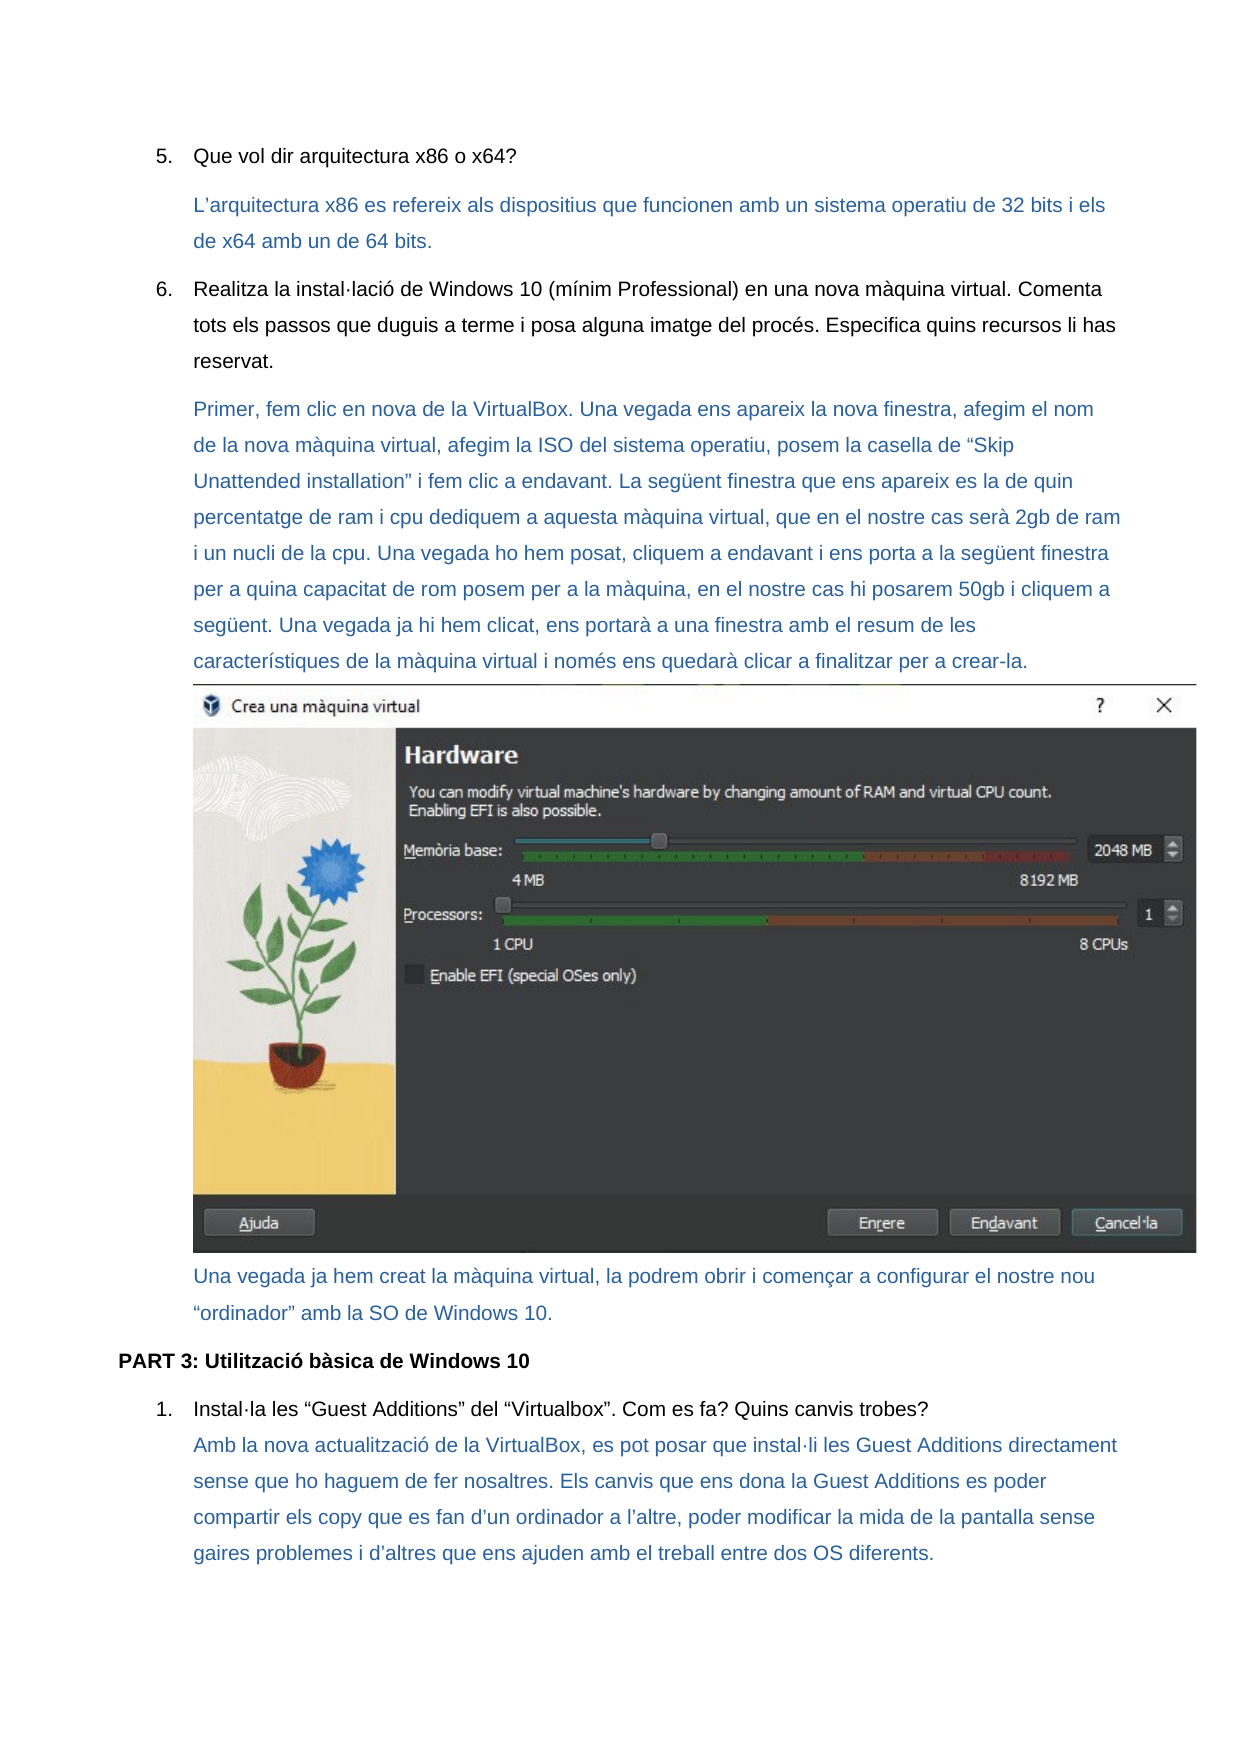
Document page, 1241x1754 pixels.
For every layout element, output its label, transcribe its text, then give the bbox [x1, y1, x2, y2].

text L’arquitectura x86 es refereix als dispositius que funcionen amb un sistema operatiu de 32 bits i els de x64 amb un de 64 bits. [193, 192, 1122, 252]
list Que vol dir arquitectura x86 o x64? [156, 144, 1122, 168]
list Instal·la les “Guest Additions” del “Virtualbox”. Com es fa? Quins canvis trobes? [156, 1397, 1122, 1421]
text Una vegada ja hem creat la màquina virtual, la podrem obrir i començar a configurar el nostre nou “ordinador” amb la SO de Windows 10. [193, 1264, 1122, 1324]
text PART 3: Utilització bàsica de Windows 10 [118, 1349, 1122, 1373]
text Amb la nova actualització de la VirtualBox, es pot posar que instal·li les Guest Additions directament sense que ho haguem de fer nosaltres. Els canvis que ens dona la Guest Additions es poder compartir els copy que es fan d’un ordinador a l’altre, poder modificar la mida de la pantalla sense gaires problemes i d’altres que ens ajuden amb el treball entre dos OS diferents. [193, 1433, 1122, 1565]
text Primer, fem clic en nova de la VirtualBox. Una vegada ens apareix la nova finestra, afegim el nom de la nova màquina virtual, afegim la ISO del sistema operatiu, posem la casella de “Skip Unattended installation” i fem clic a endavant. La següent finestra que ens apareix es la de quin percentatge de ram i cpu dediquem a aquesta màquina virtual, que en el nostre cas serà 2gb de ram i un nucli de la cpu. Una vegada ho hem posat, cliquem a endavant i ens porta a la següent finestra per a quina capacitat de rom posem per a la màquina, en el nostre cas hi posarem 50gb i cliquem a següent. Una vegada ja hi hem clicat, ens portarà a una finestra amb el resum de les característiques de la màquina virtual i només ens quedarà clicar a finalitzar per a crear-la. [193, 397, 1122, 673]
list Realitza la instal·lació de Windows 10 (mínim Professional) en una nova màquina virtual. Comenta tots els passos que duguis a terme i posa alguna imatge del procés. Especifica quins recursos li has reservat. [156, 277, 1122, 373]
